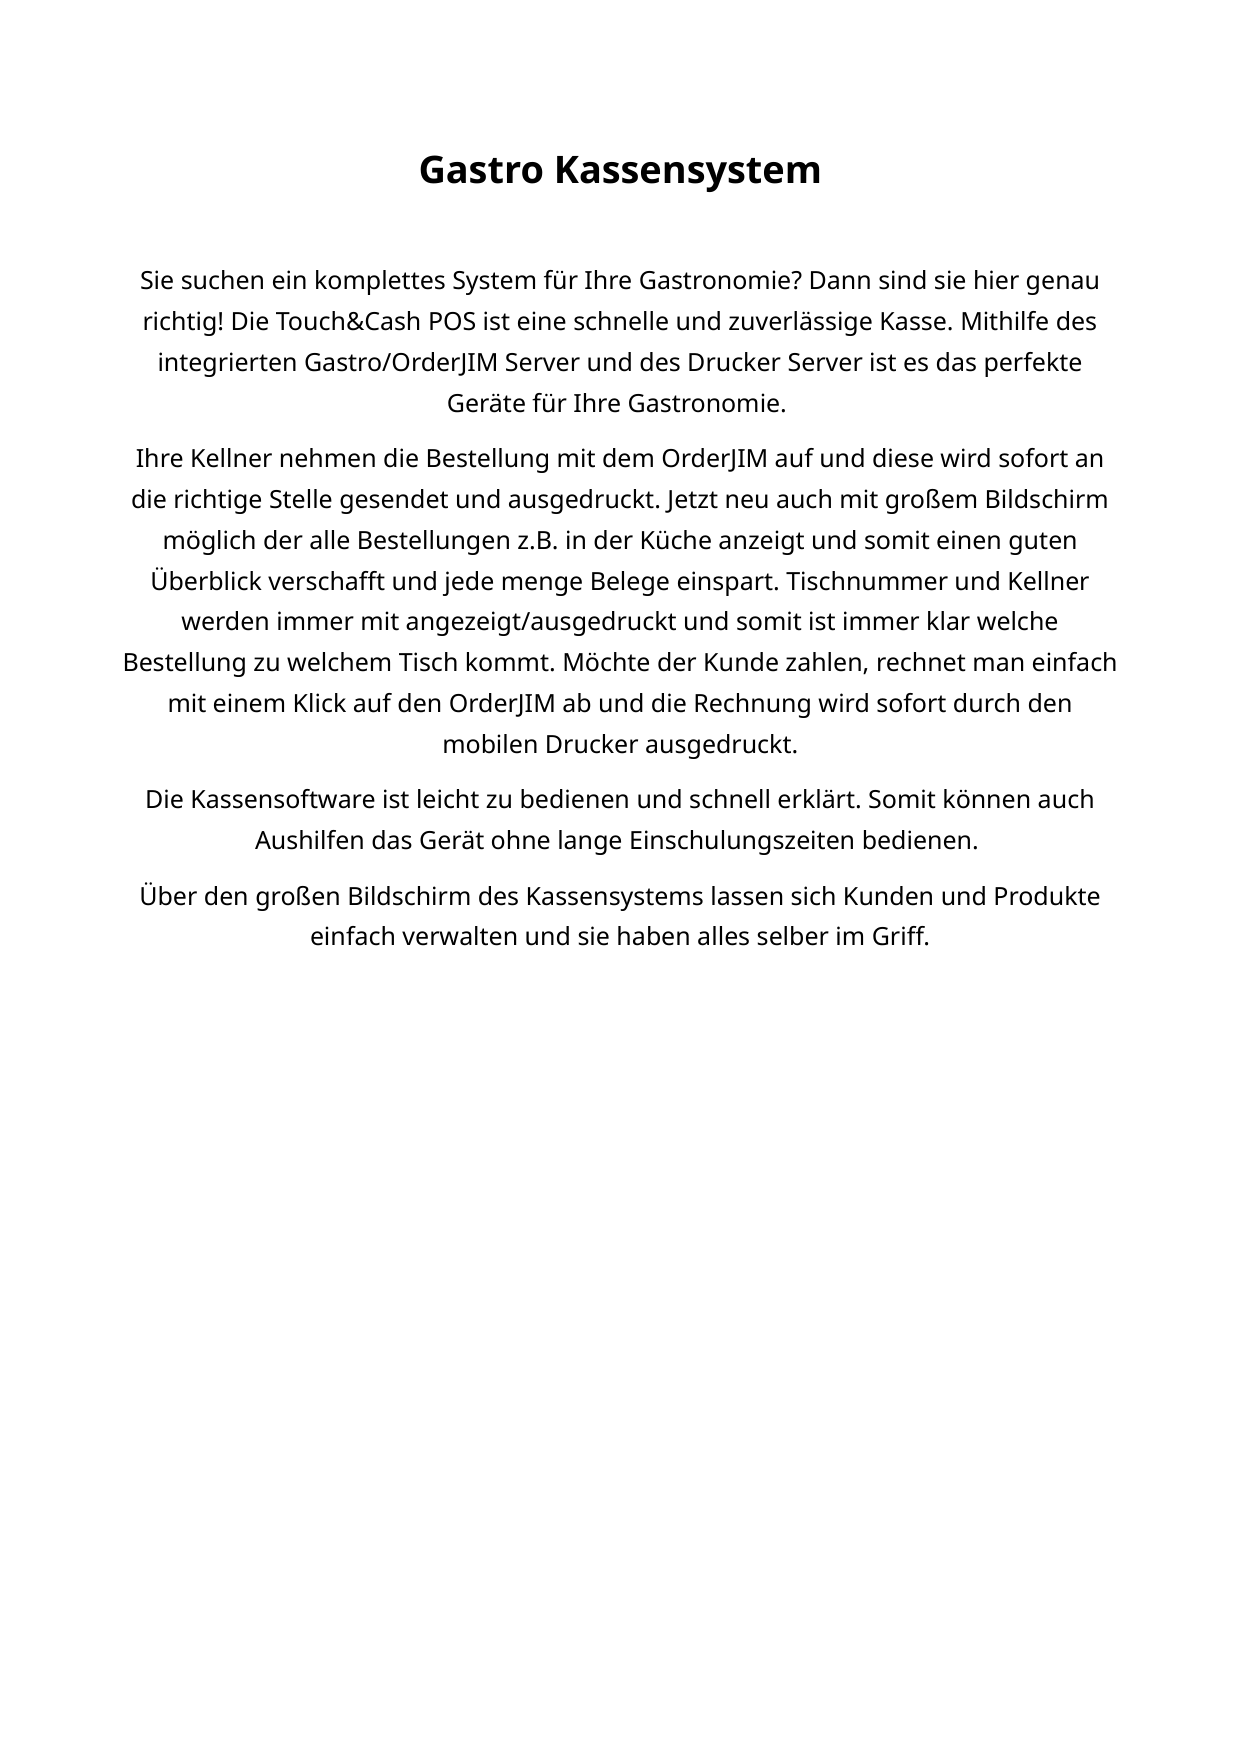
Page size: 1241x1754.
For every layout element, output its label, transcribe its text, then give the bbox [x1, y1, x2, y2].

text Sie suchen ein komplettes System für Ihre Gastronomie? Dann sind sie hier genau richtig! Die Touch&Cash POS ist eine schnelle und zuverlässige Kasse. Mithilfe des integrierten Gastro/OrderJIM Server und des Drucker Server ist es das perfekte Geräte für Ihre Gastronomie. [118, 263, 1122, 419]
text Über den großen Bildschirm des Kassensystems lassen sich Kunden und Produkte einfach verwalten und sie haben alles selber im Griff. [118, 878, 1122, 953]
text Die Kassensoftware ist leicht zu bedienen und schnell erklärt. Somit können auch Aushilfen das Gerät ohne lange Einschulungszeiten bedienen. [118, 782, 1122, 857]
text Ihre Kellner nehmen die Bestellung mit dem OrderJIM auf und diese wird sofort an die richtige Stelle gesendet und ausgedruckt. Jetzt neu auch mit großem Bildschirm möglich der alle Bestellungen z.B. in der Küche anzeigt und somit einen guten Überblick verschafft und jede menge Belege einspart. Tischnummer und Kellner werden immer mit angezeigt/ausgedruckt und somit ist immer klar welche Bestellung zu welchem Tisch kommt. Möchte der Kunde zahlen, rechnet man einfach mit einem Klick auf den OrderJIM ab und die Rechnung wird sofort durch den mobilen Drucker ausgedruckt. [118, 441, 1122, 761]
subtitle Gastro Kassensystem [118, 143, 1122, 195]
